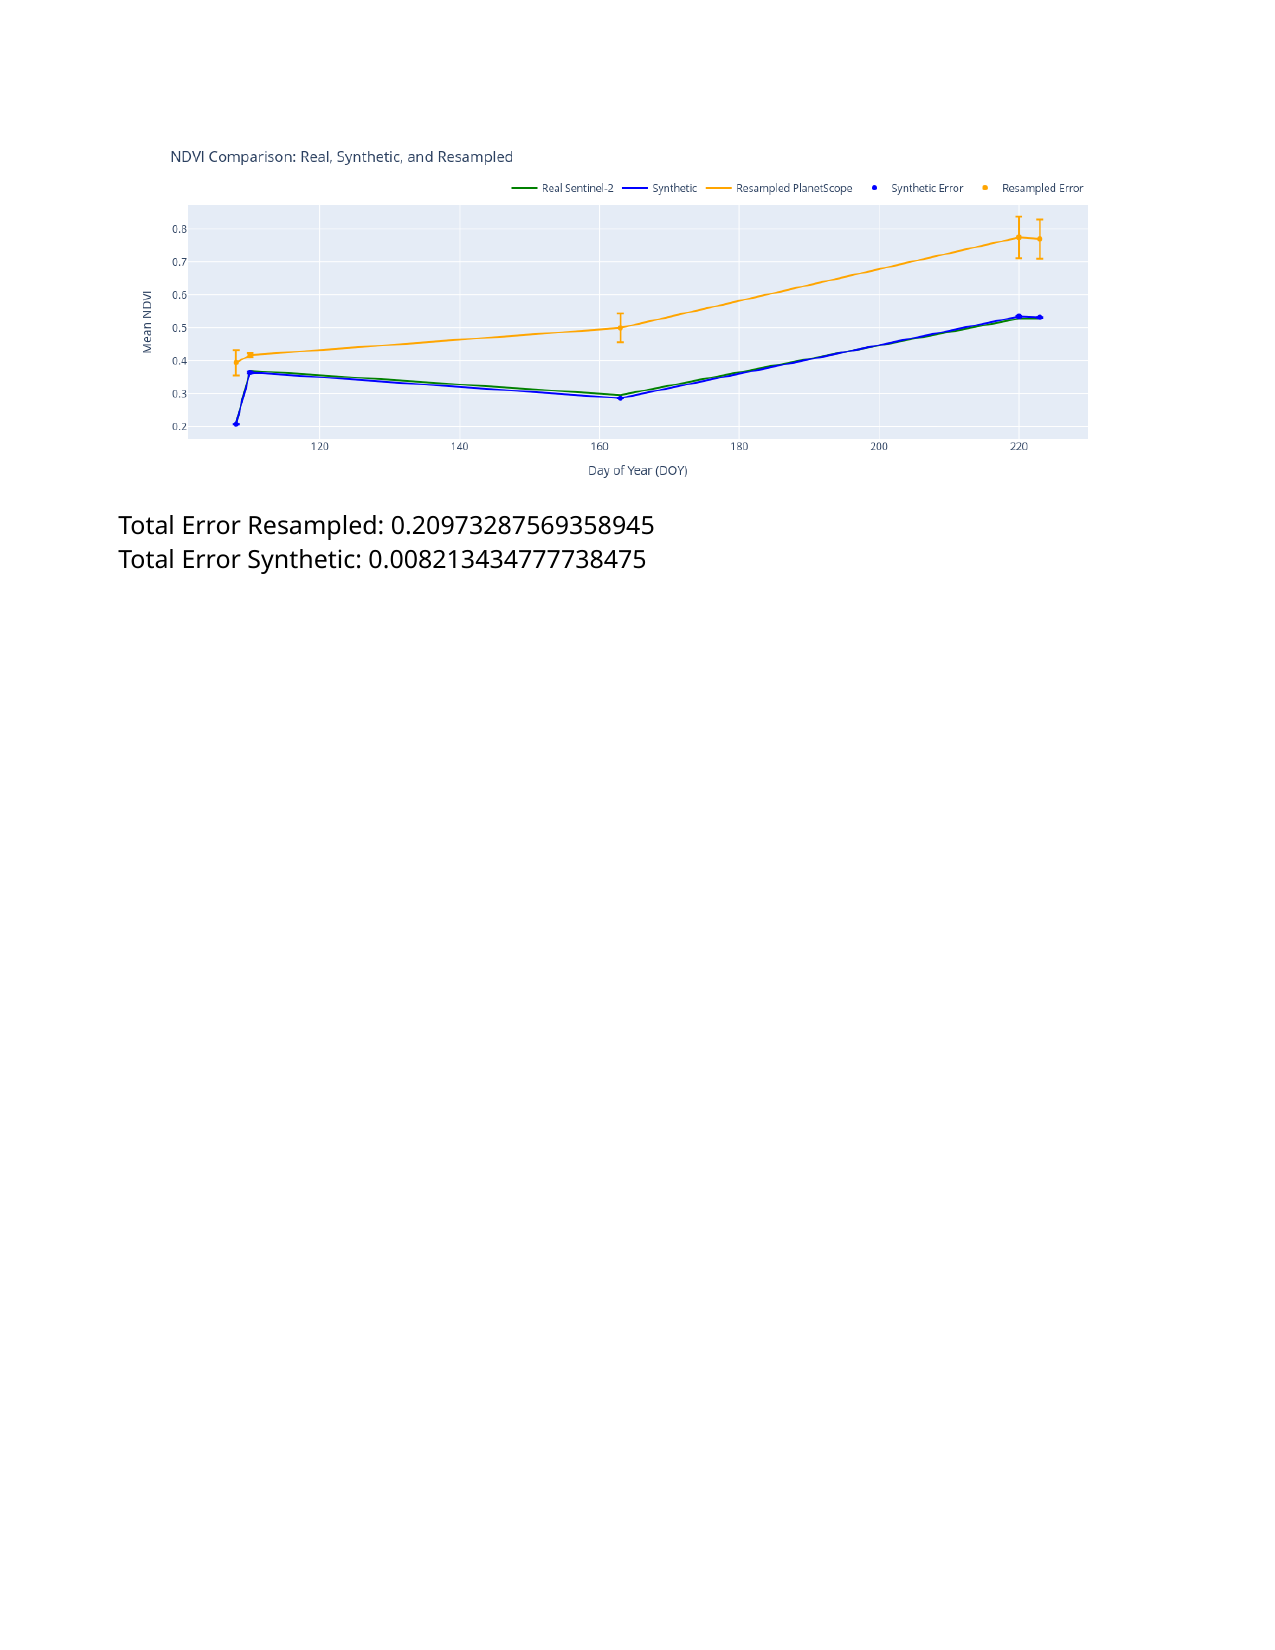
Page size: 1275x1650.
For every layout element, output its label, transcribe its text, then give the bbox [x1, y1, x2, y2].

picture [118, 118, 1157, 508]
text Total Error Synthetic: 0.008213434777738475 [118, 542, 1157, 576]
text Total Error Resampled: 0.20973287569358945 [118, 508, 1157, 542]
